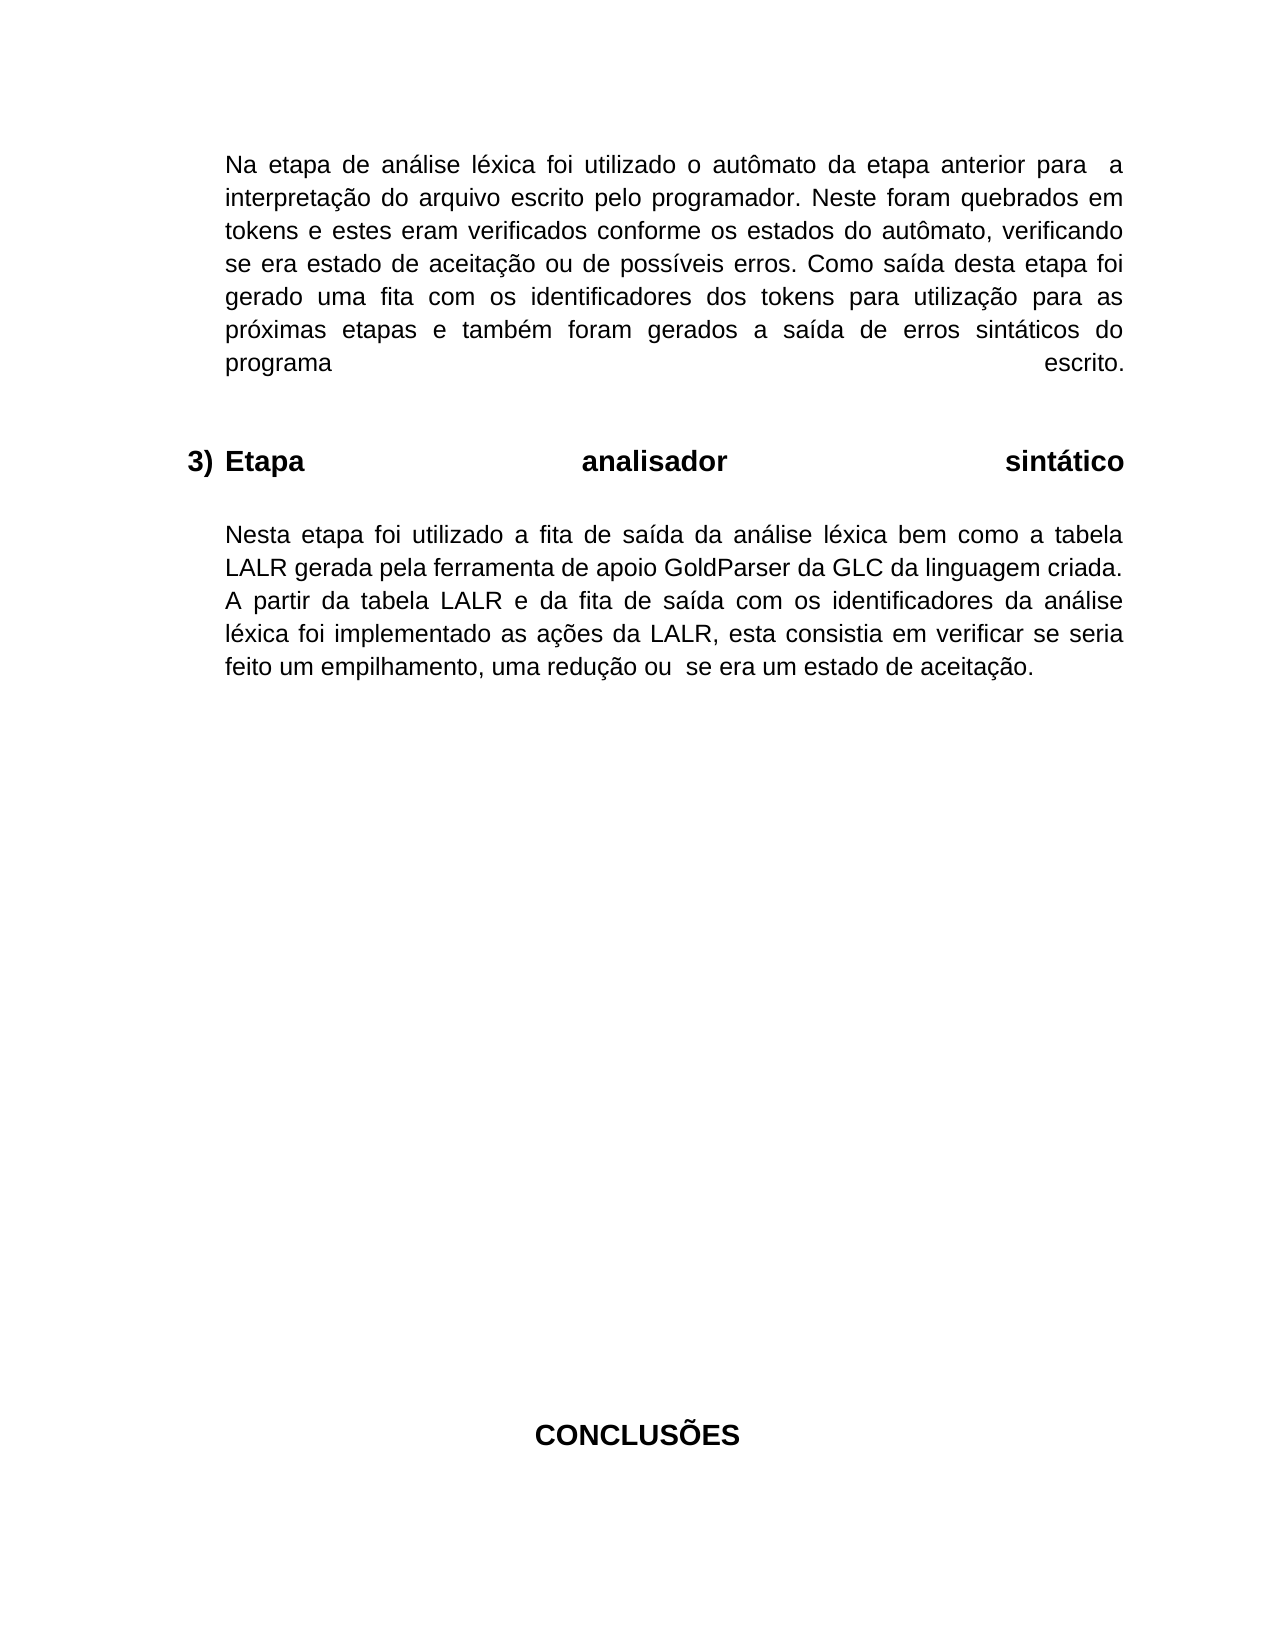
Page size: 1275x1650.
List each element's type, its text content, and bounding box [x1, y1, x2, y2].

list Etapa analisador sintático Nesta etapa foi utilizado a fita de saída da análise léxica bem como a tabela LALR gerada pela ferramenta de apoio GoldParser da GLC da linguagem criada. A partir da tabela LALR e da fita de saída com os identificadores da análise léxica foi implementado as ações da LALR, esta consistia em verificar se seria feito um empilhamento, uma redução ou se era um estado de aceitação. [187, 444, 1125, 681]
text CONCLUSÕES [150, 1418, 1125, 1451]
list Na etapa de análise léxica foi utilizado o autômato da etapa anterior para a interpretação do arquivo escrito pelo programador. Neste foram quebrados em tokens e estes eram verificados conforme os estados do autômato, verificando se era estado de aceitação ou de possíveis erros. Como saída desta etapa foi gerado uma fita com os identificadores dos tokens para utilização para as próximas etapas e também foram gerados a saída de erros sintáticos do programa escrito. [187, 150, 1125, 440]
